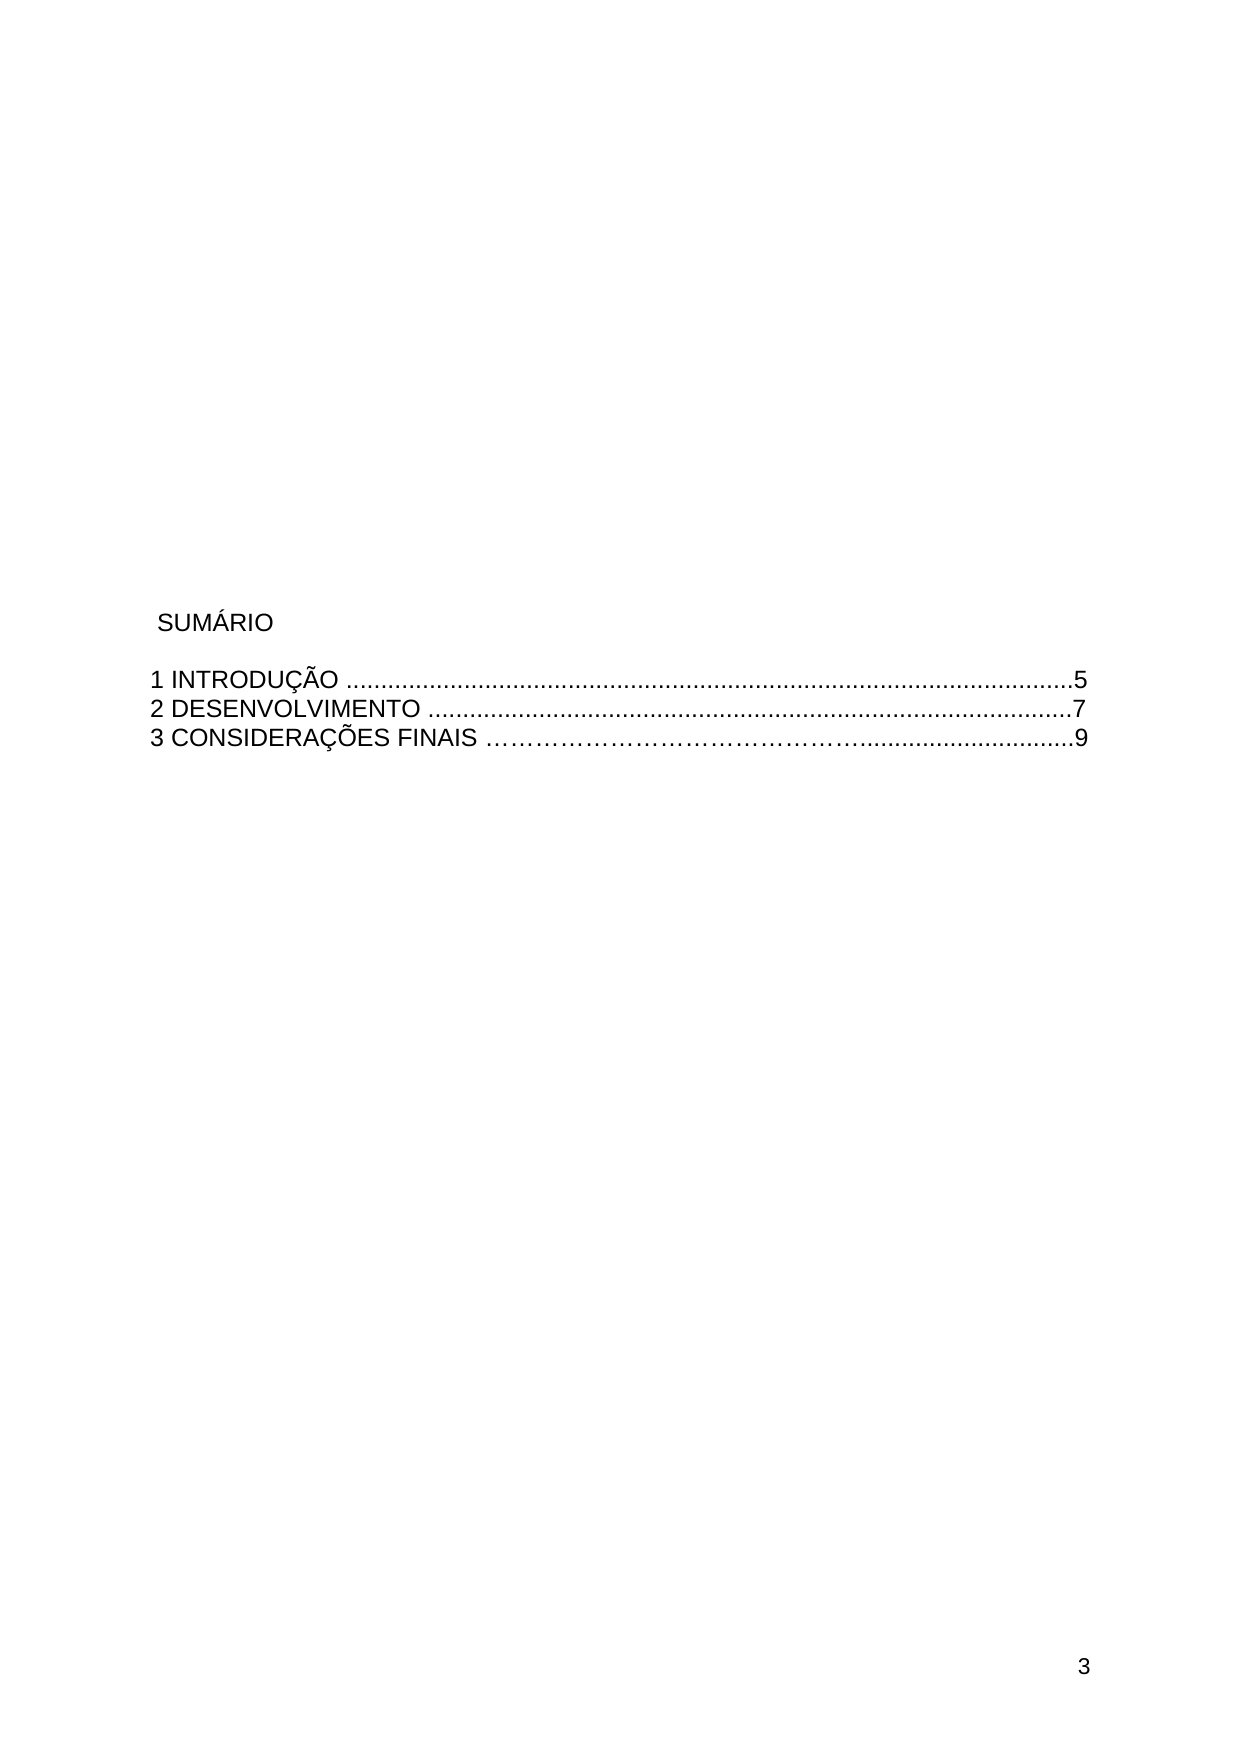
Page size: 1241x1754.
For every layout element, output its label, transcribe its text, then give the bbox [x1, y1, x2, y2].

text 3 CONSIDERAÇÕES FINAIS ………………………………………...............................9 [150, 723, 1090, 751]
text SUMÁRIO [150, 608, 1090, 636]
text 1 INTRODUÇÃO .........................................................................................................5 [150, 665, 1090, 694]
text 2 DESENVOLVIMENTO .............................................................................................7 [150, 694, 1090, 723]
